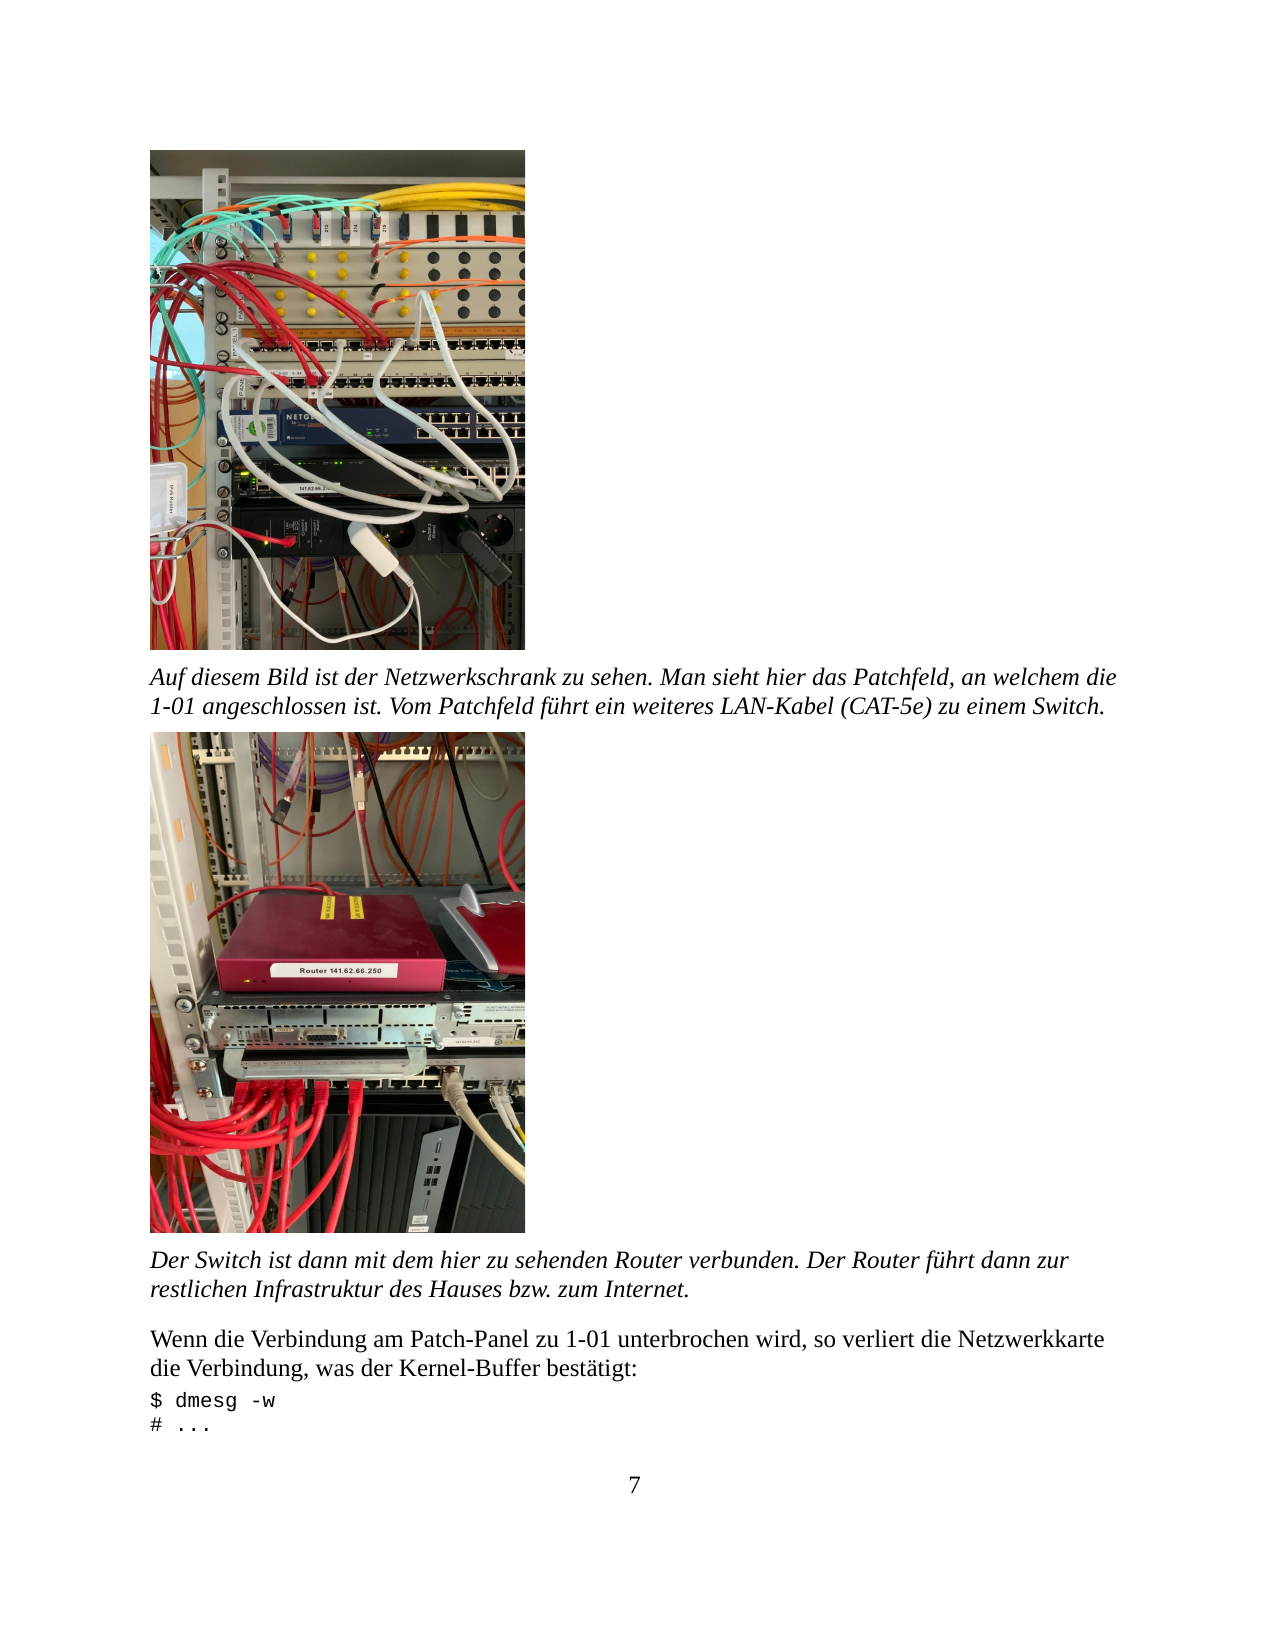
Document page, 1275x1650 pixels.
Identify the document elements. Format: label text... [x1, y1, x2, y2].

text $ dmesg -w [150, 1390, 1125, 1414]
text # ... [150, 1414, 1125, 1438]
picture [150, 150, 525, 650]
text Wenn die Verbindung am Patch-Panel zu 1-01 unterbrochen wird, so verliert die Netzwerkkarte die Verbindung, was der Kernel-Buffer bestätigt: [150, 1324, 1125, 1381]
picture [150, 732, 525, 1233]
text Auf diesem Bild ist der Netzwerkschrank zu sehen. Man sieht hier das Patchfeld, an welchem die 1-01 angeschlossen ist. Vom Patchfeld führt ein weiteres LAN-Kabel (CAT-5e) zu einem Switch. [150, 662, 1125, 720]
text Der Switch ist dann mit dem hier zu sehenden Router verbunden. Der Router führt dann zur restlichen Infrastruktur des Hauses bzw. zum Internet. [150, 1245, 1125, 1302]
